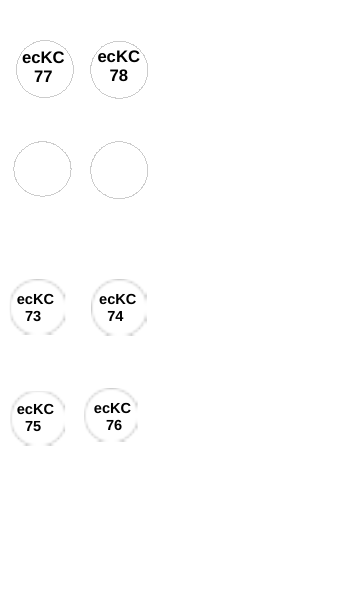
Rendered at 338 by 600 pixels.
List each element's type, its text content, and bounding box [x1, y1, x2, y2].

text ecKC [89, 46, 148, 66]
text 78 [89, 66, 148, 85]
picture [84, 388, 138, 442]
picture [9, 279, 66, 335]
picture [91, 279, 147, 336]
text 77 [13, 67, 73, 86]
picture [10, 391, 66, 446]
text ecKC [13, 47, 73, 67]
